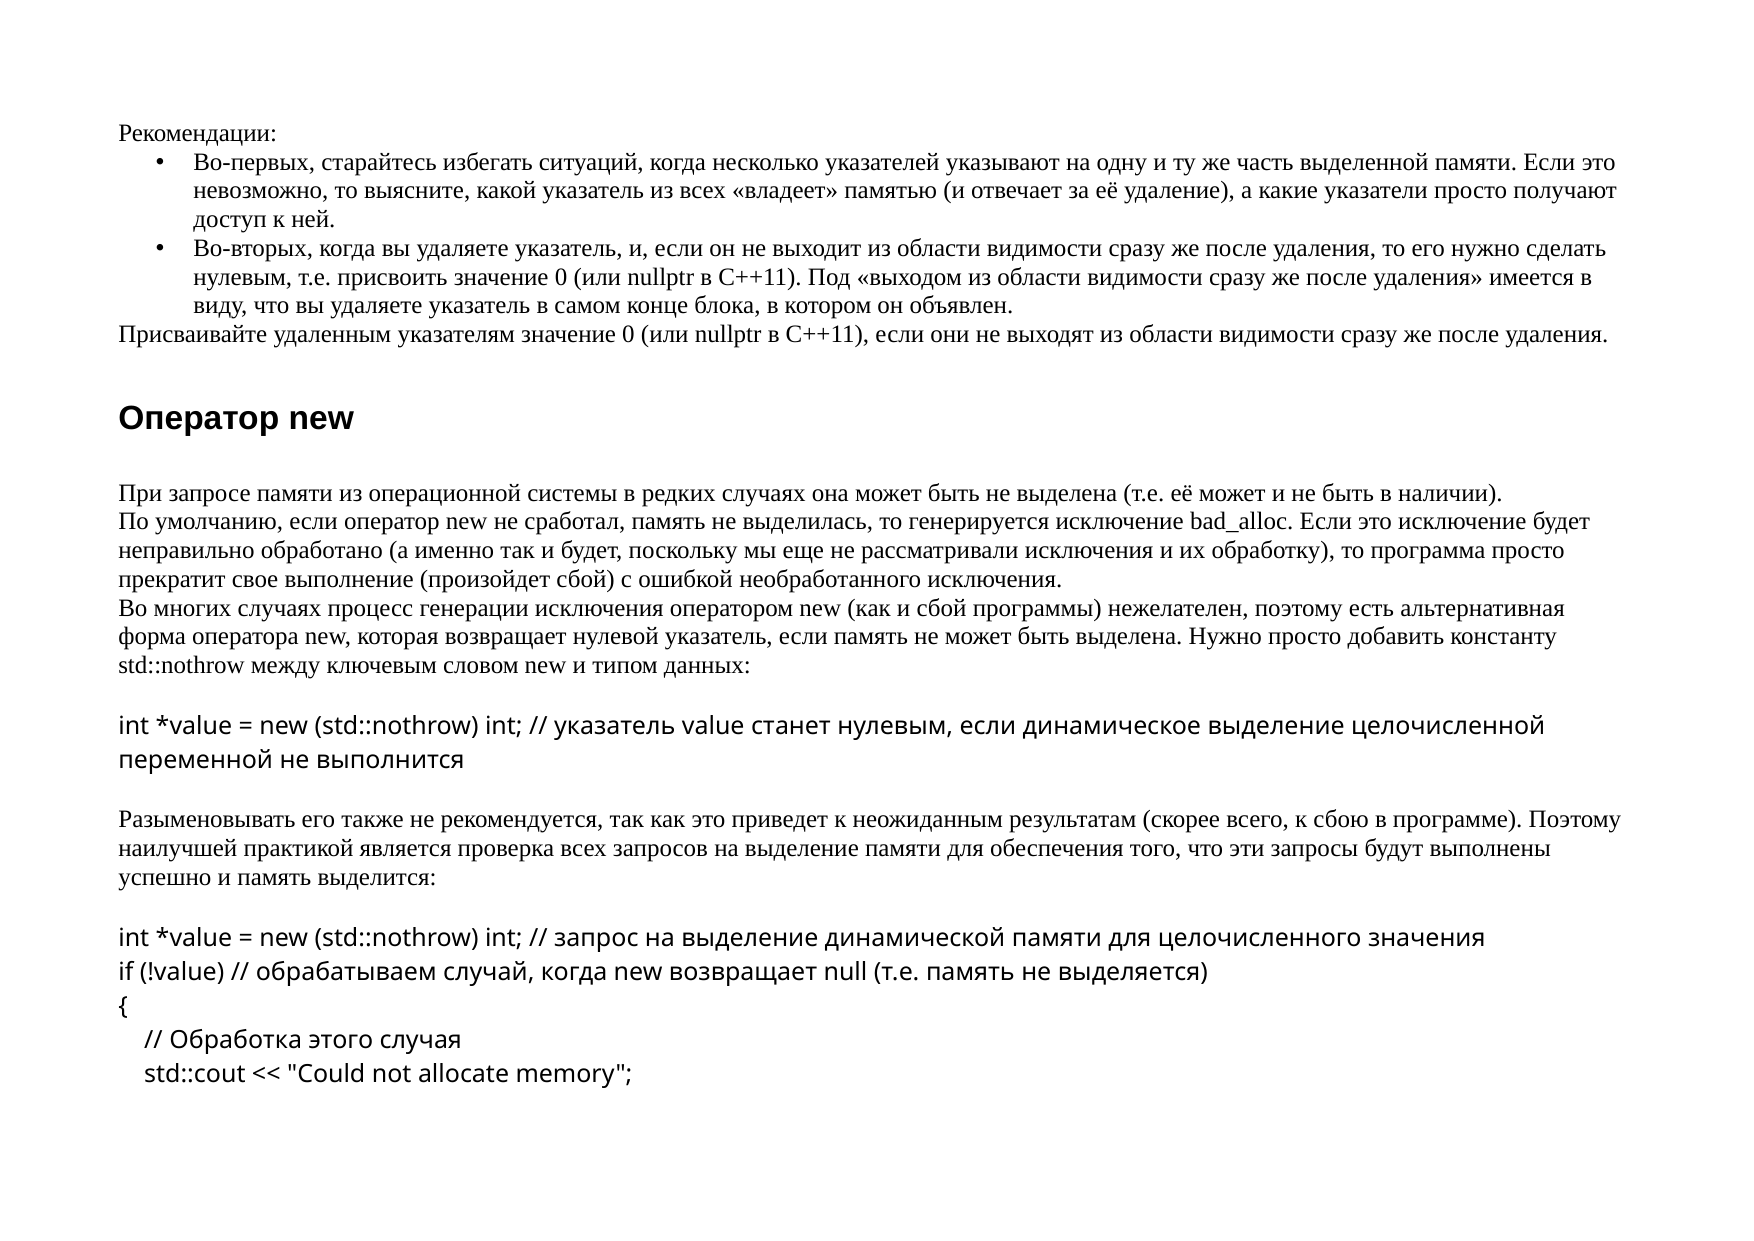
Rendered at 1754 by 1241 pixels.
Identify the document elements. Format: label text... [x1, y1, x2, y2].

text { [118, 988, 1636, 1022]
text Разыменовывать его также не рекомендуется, так как это приведет к неожиданным результатам (скорее всего, к сбою в программе). Поэтому наилучшей практикой является проверка всех запросов на выделение памяти для обеспечения того, что эти запросы будут выполнены успешно и память выделится: [118, 804, 1636, 891]
text Во многих случаях процесс генерации исключения оператором new (как и сбой программы) нежелателен, поэтому есть альтернативная форма оператора new, которая возвращает нулевой указатель, если память не может быть выделена. Нужно просто добавить константу std::nothrow между ключевым словом new и типом данных: [118, 593, 1636, 679]
text Присваивайте удаленным указателям значение 0 (или nullptr в C++11), если они не выходят из области видимости сразу же после удаления. [118, 319, 1636, 348]
text if (!value) // обрабатываем случай, когда new возвращает null (т.е. память не выделяется) [118, 953, 1636, 988]
text При запросе памяти из операционной системы в редких случаях она может быть не выделена (т.е. её может и не быть в наличии). [118, 478, 1636, 506]
text int *value = new (std::nothrow) int; // указатель value станет нулевым, если динамическое выделение целочисленной переменной не выполнится [118, 708, 1636, 776]
list Во-первых, старайтесь избегать ситуаций, когда несколько указателей указывают на одну и ту же часть выделенной памяти. Если это невозможно, то выясните, какой указатель из всех «владеет» памятью (и отвечает за её удаление), а какие указатели просто получают доступ к ней. [156, 147, 1636, 233]
text По умолчанию, если оператор new не сработал, память не выделилась, то генерируется исключение bad_alloc. Если это исключение будет неправильно обработано (а именно так и будет, поскольку мы еще не рассматривали исключения и их обработку), то программа просто прекратит свое выполнение (произойдет сбой) с ошибкой необработанного исключения. [118, 506, 1636, 593]
text // Обработка этого случая [118, 1022, 1636, 1056]
text Рекомендации: [118, 118, 1636, 147]
text int *value = new (std::nothrow) int; // запрос на выделение динамической памяти для целочисленного значения [118, 919, 1636, 953]
subtitle Оператор new [118, 398, 1636, 436]
text std::cout << "Could not allocate memory"; [118, 1056, 1636, 1090]
list Во-вторых, когда вы удаляете указатель, и, если он не выходит из области видимости сразу же после удаления, то его нужно сделать нулевым, т.е. присвоить значение 0 (или nullptr в С++11). Под «выходом из области видимости сразу же после удаления» имеется в виду, что вы удаляете указатель в самом конце блока, в котором он объявлен. [156, 233, 1636, 319]
